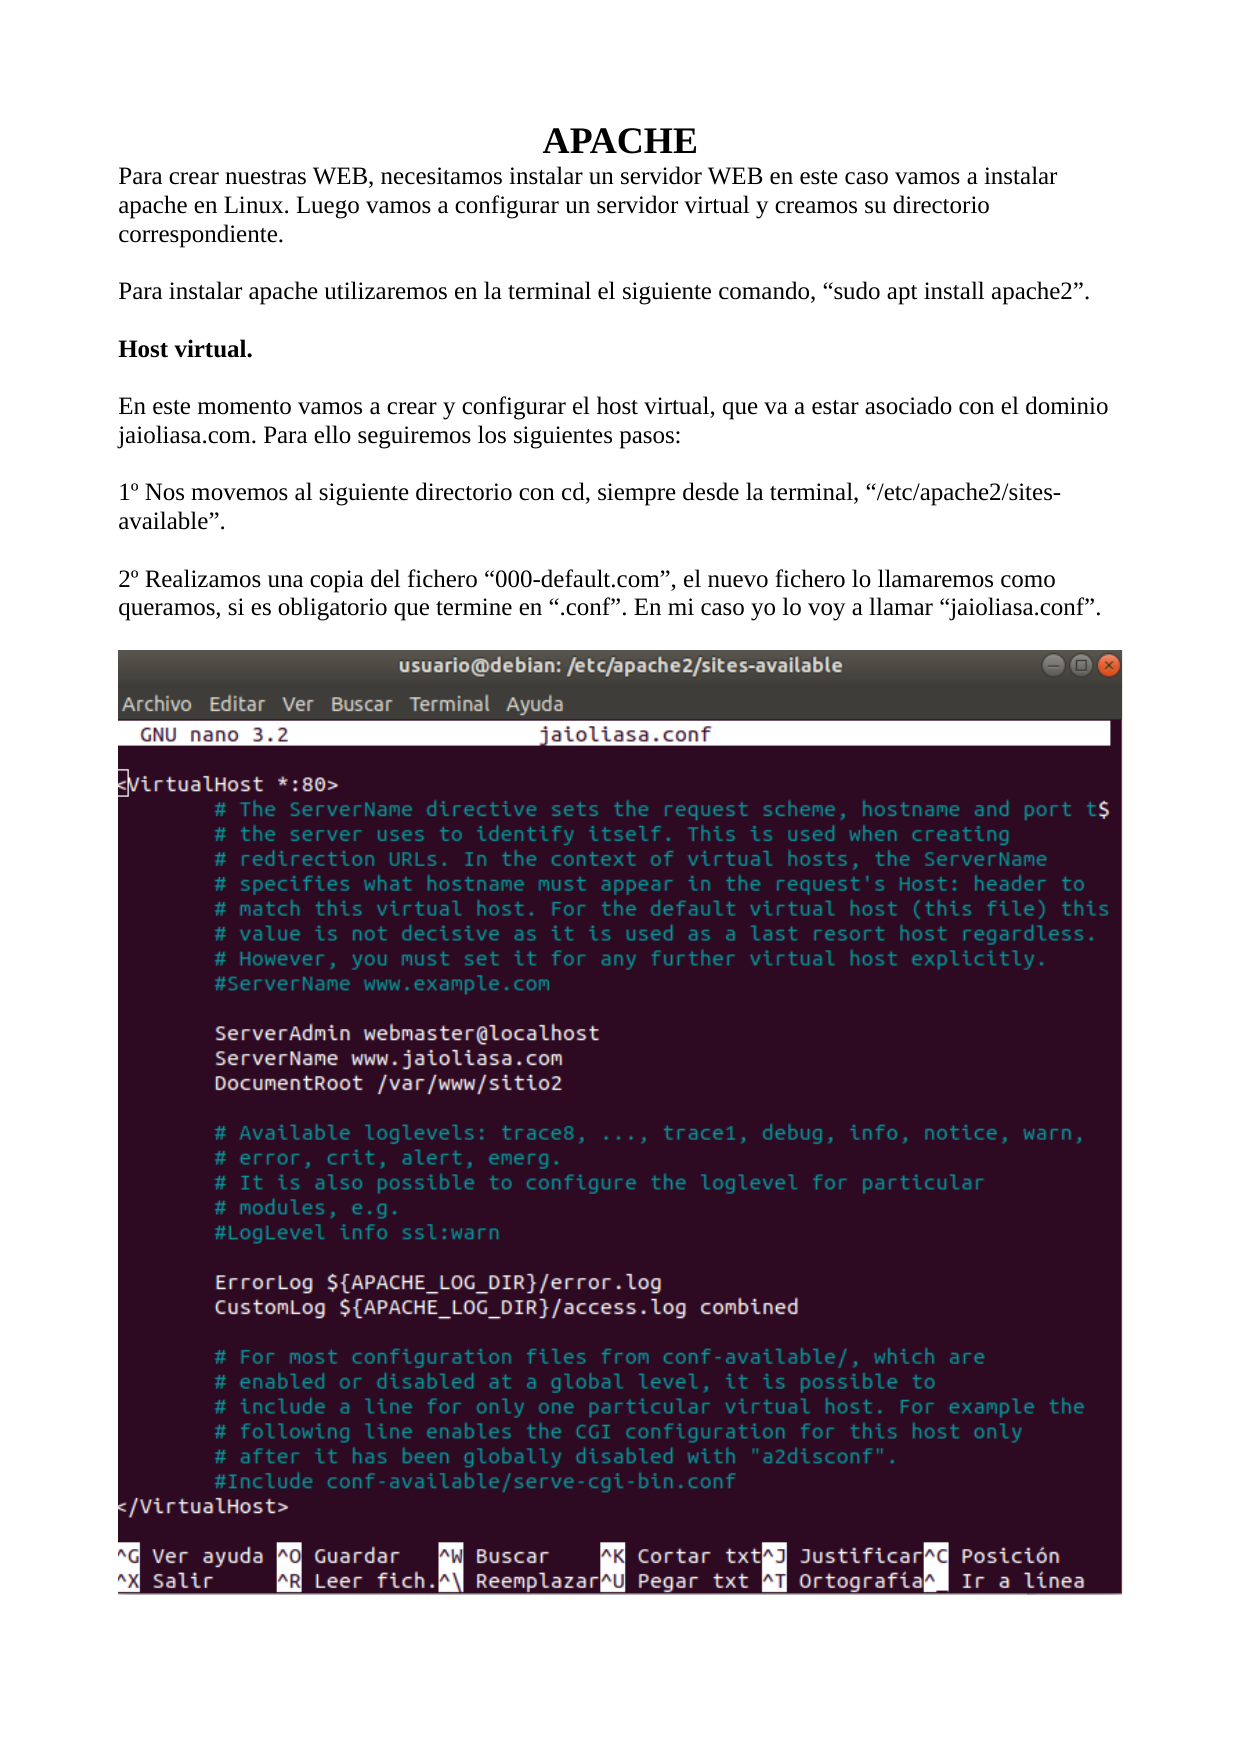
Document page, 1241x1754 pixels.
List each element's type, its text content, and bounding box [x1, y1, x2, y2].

picture [118, 650, 1123, 1595]
text 1º Nos movemos al siguiente directorio con cd, siempre desde la terminal, “/etc/apache2/sites-available”. [118, 477, 1122, 535]
text 2º Realizamos una copia del fichero “000-default.com”, el nuevo fichero lo llamaremos como queramos, si es obligatorio que termine en “.conf”. En mi caso yo lo voy a llamar “jaioliasa.conf”. [118, 564, 1122, 621]
text Para instalar apache utilizaremos en la terminal el siguiente comando, “sudo apt install apache2”. [118, 276, 1122, 305]
text En este momento vamos a crear y configurar el host virtual, que va a estar asociado con el dominio jaioliasa.com. Para ello seguiremos los siguientes pasos: [118, 391, 1122, 449]
text APACHE [118, 118, 1122, 161]
text Host virtual. [118, 334, 1122, 362]
text Para crear nuestras WEB, necesitamos instalar un servidor WEB en este caso vamos a instalar apache en Linux. Luego vamos a configurar un servidor virtual y creamos su directorio correspondiente. [118, 161, 1122, 247]
